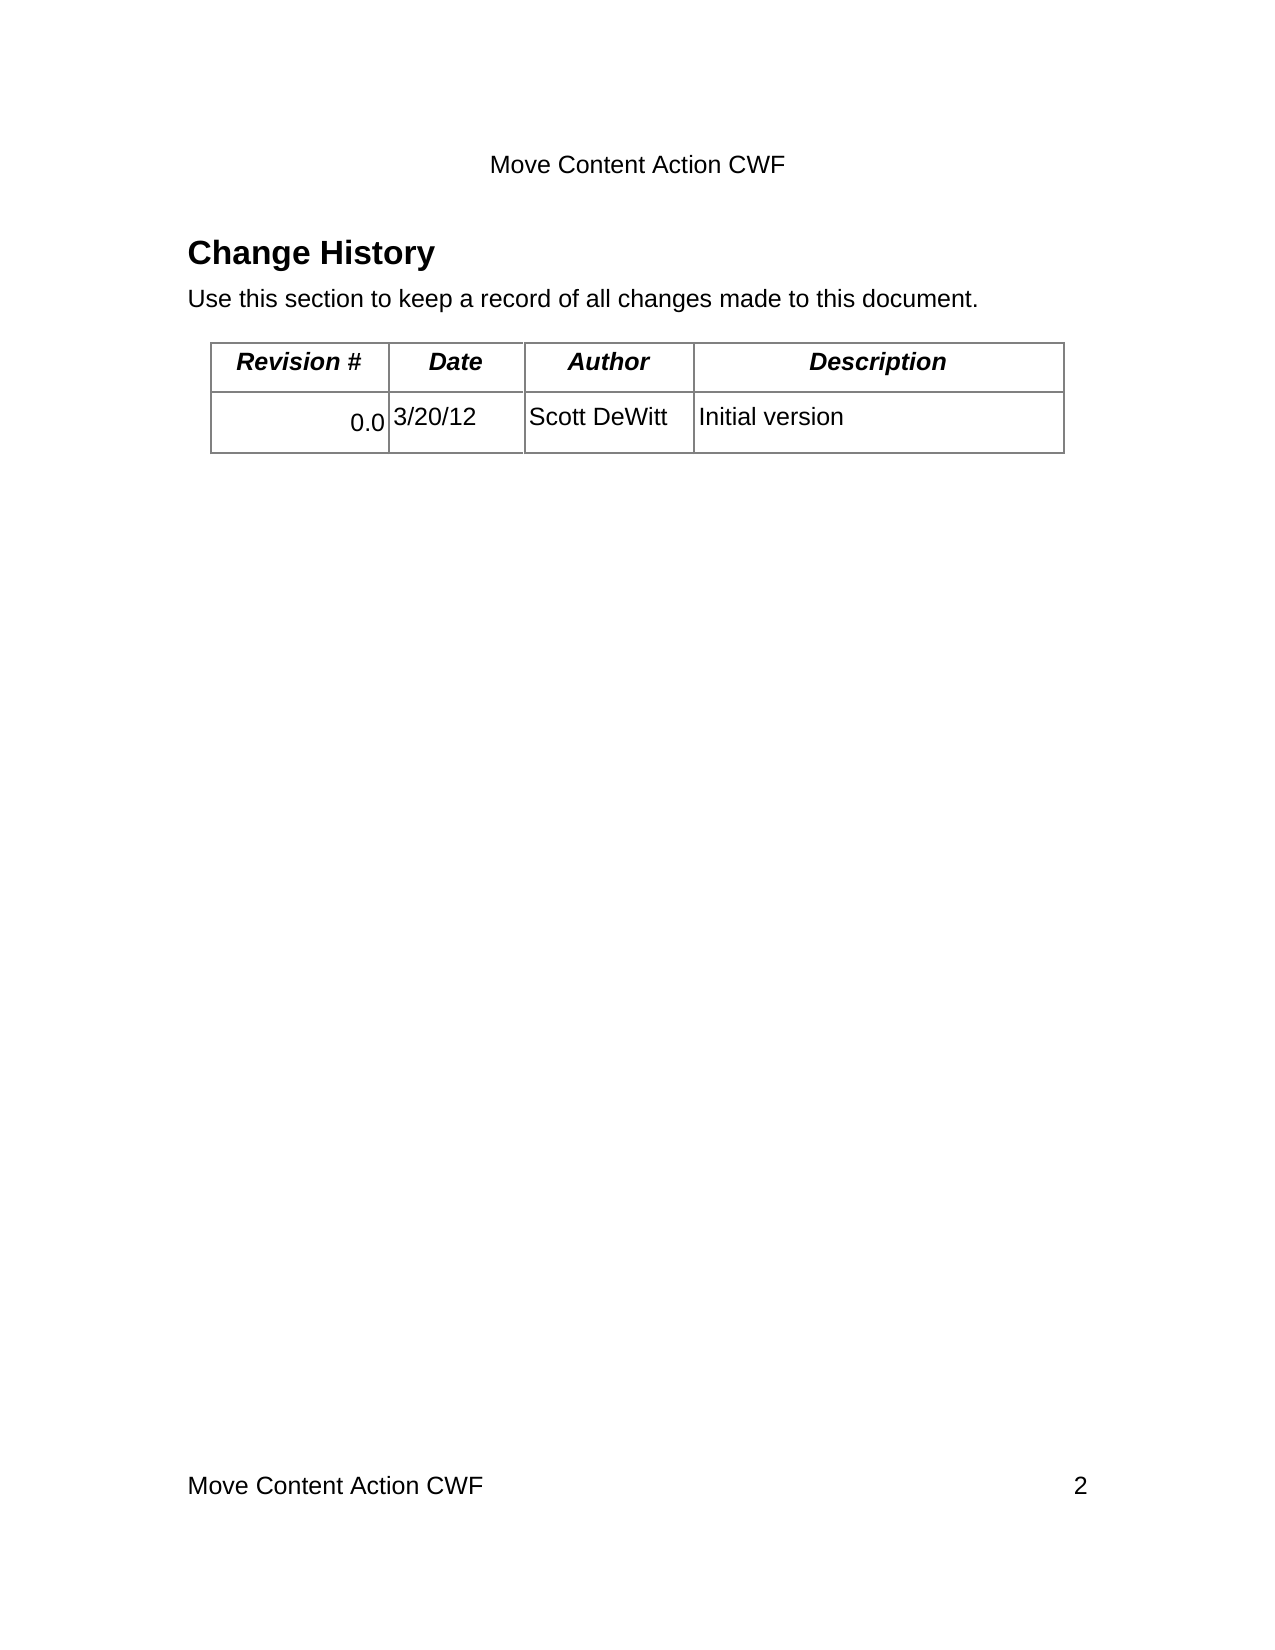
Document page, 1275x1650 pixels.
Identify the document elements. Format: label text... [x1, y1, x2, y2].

table_header Revision # [212, 344, 388, 391]
table_header Author [526, 344, 693, 391]
table_cell Scott DeWitt [526, 393, 693, 452]
table_cell 3/20/12 [390, 393, 523, 452]
text Use this section to keep a record of all changes made to this document. [187, 284, 1087, 313]
table_cell 1.0 [212, 393, 388, 452]
table_header Description [695, 344, 1063, 391]
subtitle Change History [187, 233, 1087, 272]
table_cell Initial version [695, 393, 1063, 452]
table_header Date [390, 344, 523, 391]
